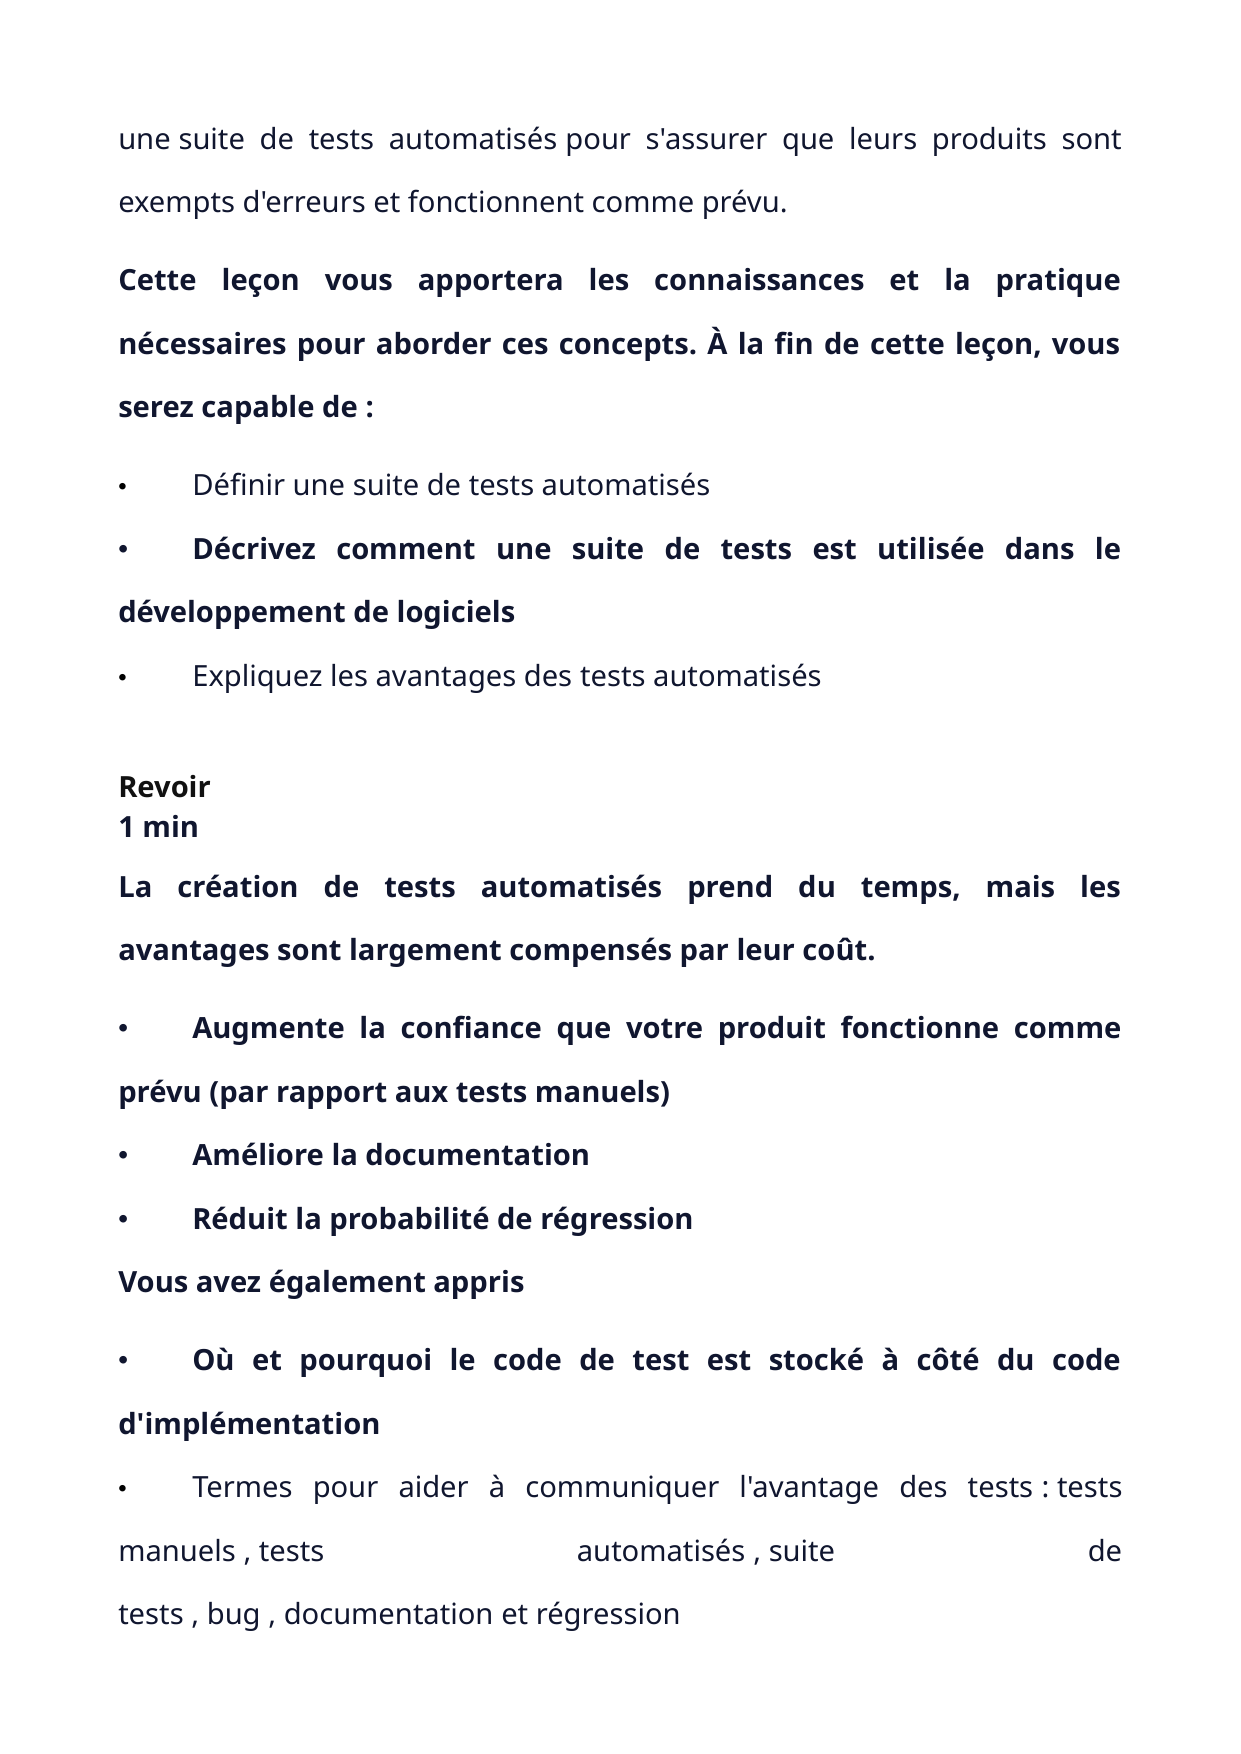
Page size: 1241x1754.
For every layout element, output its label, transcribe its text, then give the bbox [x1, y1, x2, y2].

list Améliore la documentation [118, 1134, 1122, 1174]
list Expliquez les avantages des tests automatisés [118, 655, 1122, 694]
list Où et pourquoi le code de test est stocké à côté du code d'implémentation [118, 1339, 1122, 1443]
list Termes pour aider à communiquer l'avantage des tests : tests manuels , tests automatisés , suite de tests , bug , documentation et régression [118, 1466, 1122, 1633]
list Définir une suite de tests automatisés [118, 464, 1122, 504]
text 1 min [118, 806, 1122, 846]
text Cette leçon vous apportera les connaissances et la pratique nécessaires pour aborder ces concepts. À la fin de cette leçon, vous serez capable de : [118, 259, 1122, 426]
text Vous avez également appris [118, 1261, 1122, 1301]
list Décrivez comment une suite de tests est utilisée dans le développement de logiciels [118, 528, 1122, 631]
text une suite de tests automatisés pour s'assurer que leurs produits sont exempts d'erreurs et fonctionnent comme prévu. [118, 118, 1122, 221]
text La création de tests automatisés prend du temps, mais les avantages sont largement compensés par leur coût. [118, 866, 1122, 969]
subtitle Revoir [118, 766, 1122, 806]
list Réduit la probabilité de régression [118, 1198, 1122, 1238]
list Augmente la confiance que votre produit fonctionne comme prévu (par rapport aux tests manuels) [118, 1008, 1122, 1111]
